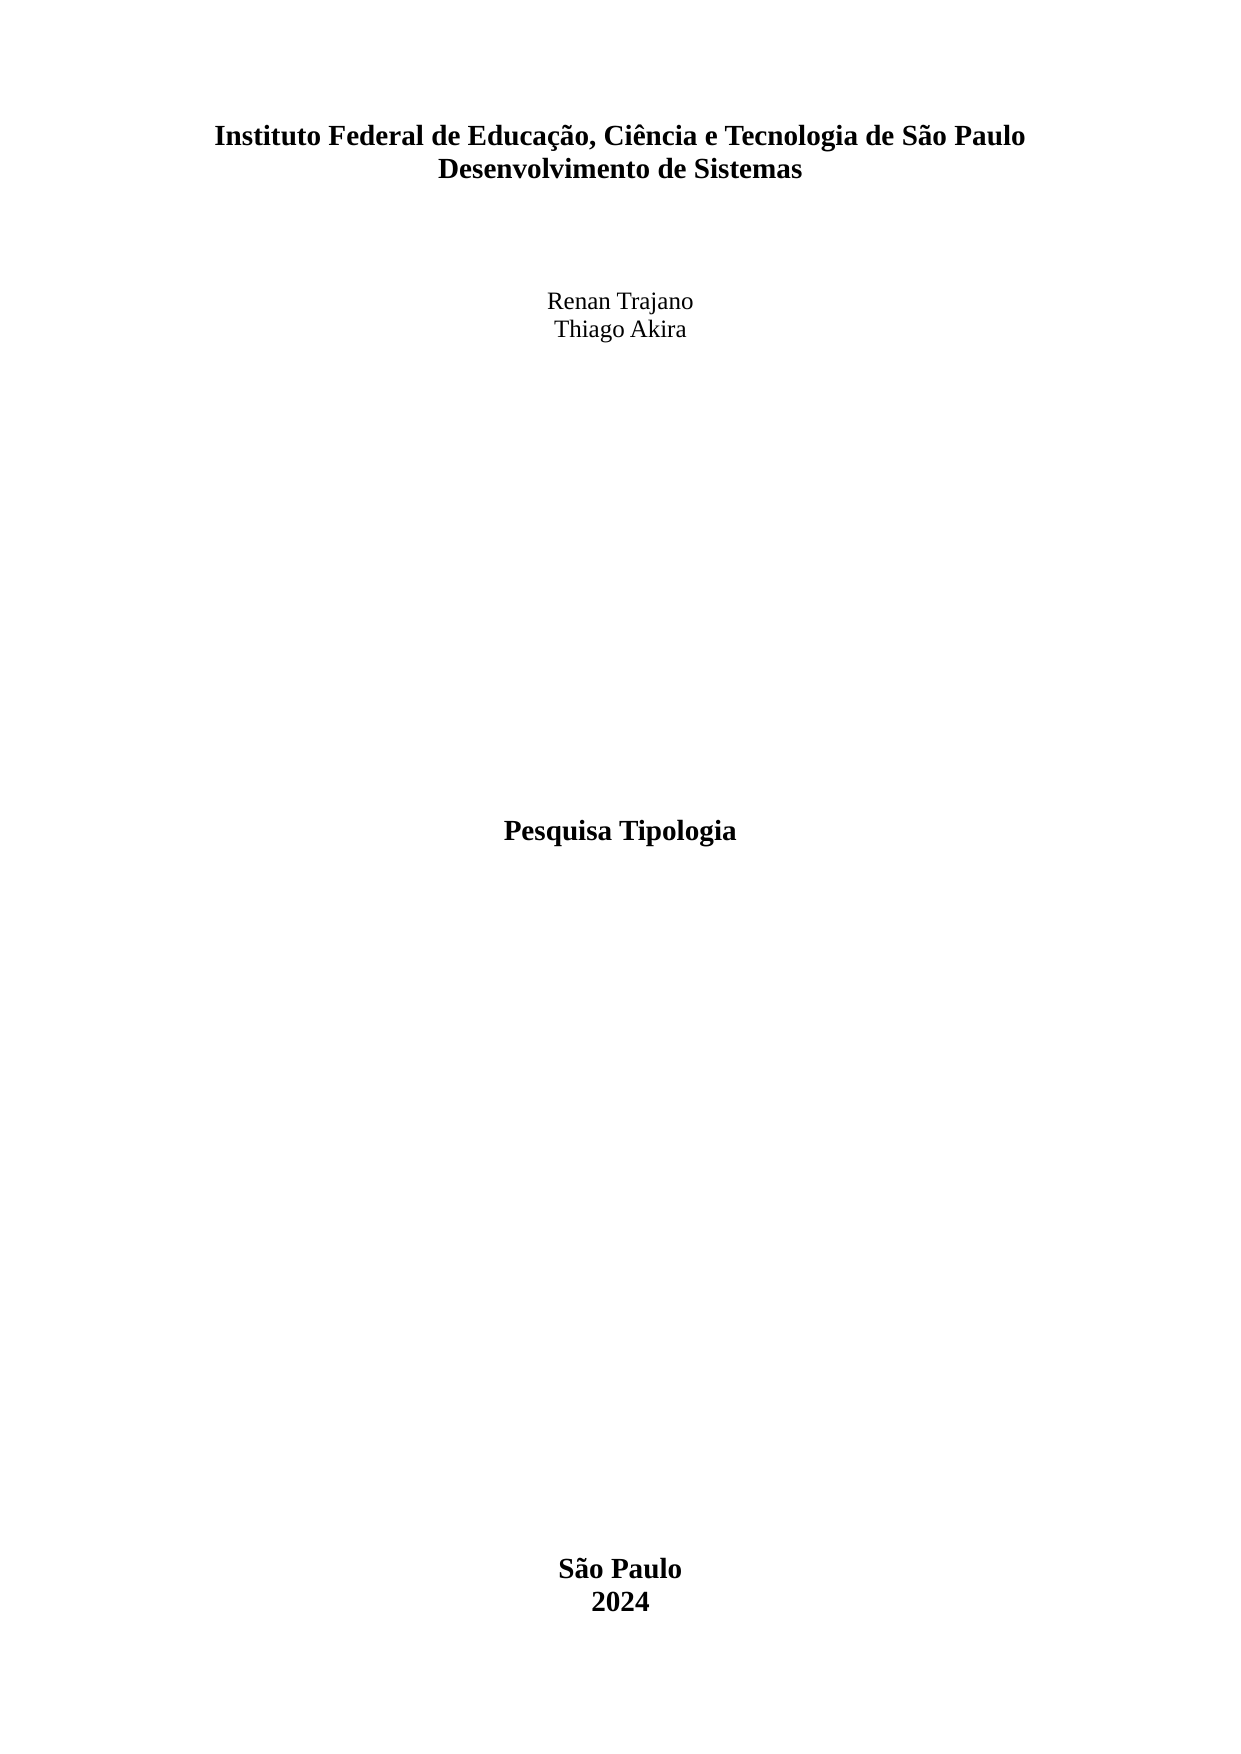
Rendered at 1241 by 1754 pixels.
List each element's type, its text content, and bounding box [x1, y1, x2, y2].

text 2024 [118, 1584, 1122, 1618]
text Thiago Akira [118, 314, 1122, 343]
text São Paulo [118, 1551, 1122, 1584]
text Instituto Federal de Educação, Ciência e Tecnologia de São Paulo [118, 118, 1122, 152]
text Desenvolvimento de Sistemas [118, 152, 1122, 185]
text Renan Trajano [118, 286, 1122, 314]
text Pesquisa Tipologia [118, 813, 1122, 846]
